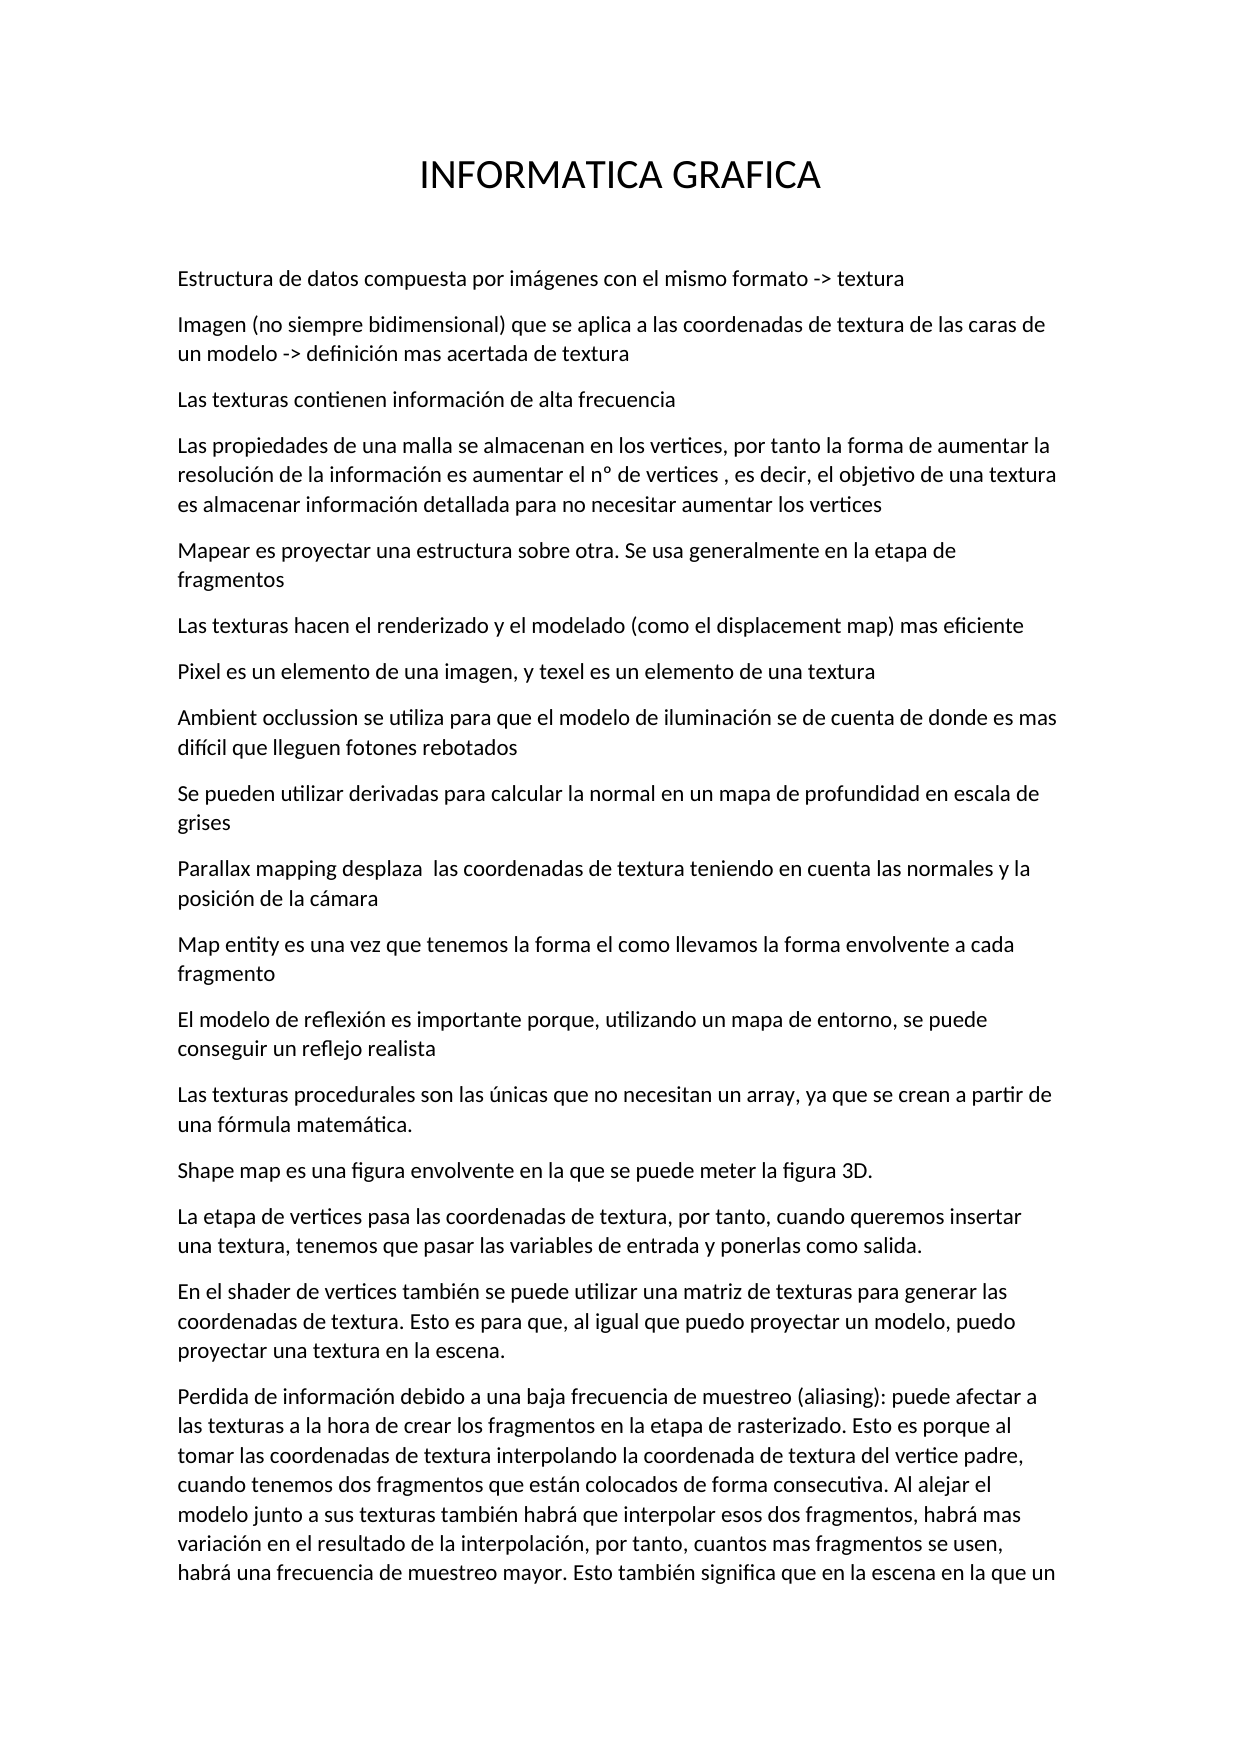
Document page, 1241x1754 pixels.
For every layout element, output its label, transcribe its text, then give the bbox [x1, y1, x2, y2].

text Estructura de datos compuesta por imágenes con el mismo formato -> textura [177, 264, 1063, 292]
text Las texturas hacen el renderizado y el modelado (como el displacement map) mas eficiente [177, 611, 1063, 639]
text Las propiedades de una malla se almacenan en los vertices, por tanto la forma de aumentar la resolución de la información es aumentar el nº de vertices , es decir, el objetivo de una textura es almacenar información detallada para no necesitar aumentar los vertices [177, 431, 1063, 518]
text Las texturas procedurales son las únicas que no necesitan un array, ya que se crean a partir de una fórmula matemática. [177, 1081, 1063, 1138]
text Shape map es una figura envolvente en la que se puede meter la figura 3D. [177, 1156, 1063, 1184]
text Mapear es proyectar una estructura sobre otra. Se usa generalmente en la etapa de fragmentos [177, 536, 1063, 593]
text Pixel es un elemento de una imagen, y texel es un elemento de una textura [177, 657, 1063, 685]
text Ambient occlussion se utiliza para que el modelo de iluminación se de cuenta de donde es mas difícil que lleguen fotones rebotados [177, 703, 1063, 761]
text INFORMATICA GRAFICA [177, 148, 1063, 198]
text Imagen (no siempre bidimensional) que se aplica a las coordenadas de textura de las caras de un modelo -> definición mas acertada de textura [177, 310, 1063, 367]
text Se pueden utilizar derivadas para calcular la normal en un mapa de profundidad en escala de grises [177, 779, 1063, 836]
text La etapa de vertices pasa las coordenadas de textura, por tanto, cuando queremos insertar una textura, tenemos que pasar las variables de entrada y ponerlas como salida. [177, 1202, 1063, 1259]
text En el shader de vertices también se puede utilizar una matriz de texturas para generar las coordenadas de textura. Esto es para que, al igual que puedo proyectar un modelo, puedo proyectar una textura en la escena. [177, 1277, 1063, 1364]
text Map entity es una vez que tenemos la forma el como llevamos la forma envolvente a cada fragmento [177, 930, 1063, 987]
text El modelo de reflexión es importante porque, utilizando un mapa de entorno, se puede conseguir un reflejo realista [177, 1005, 1063, 1062]
text Las texturas contienen información de alta frecuencia [177, 385, 1063, 413]
text Perdida de información debido a una baja frecuencia de muestreo (aliasing): puede afectar a las texturas a la hora de crear los fragmentos en la etapa de rasterizado. Esto es porque al tomar las coordenadas de textura interpolando la coordenada de textura del vertice padre, cuando tenemos dos fragmentos que están colocados de forma consecutiva. Al alejar el modelo junto a sus texturas también habrá que interpolar esos dos fragmentos, habrá mas variación en el resultado de la interpolación, por tanto, cuantos mas fragmentos se usen, habrá una frecuencia de muestreo mayor. Esto también significa que en la escena en la que un [177, 1382, 1063, 1586]
text Parallax mapping desplaza las coordenadas de textura teniendo en cuenta las normales y la posición de la cámara [177, 854, 1063, 912]
